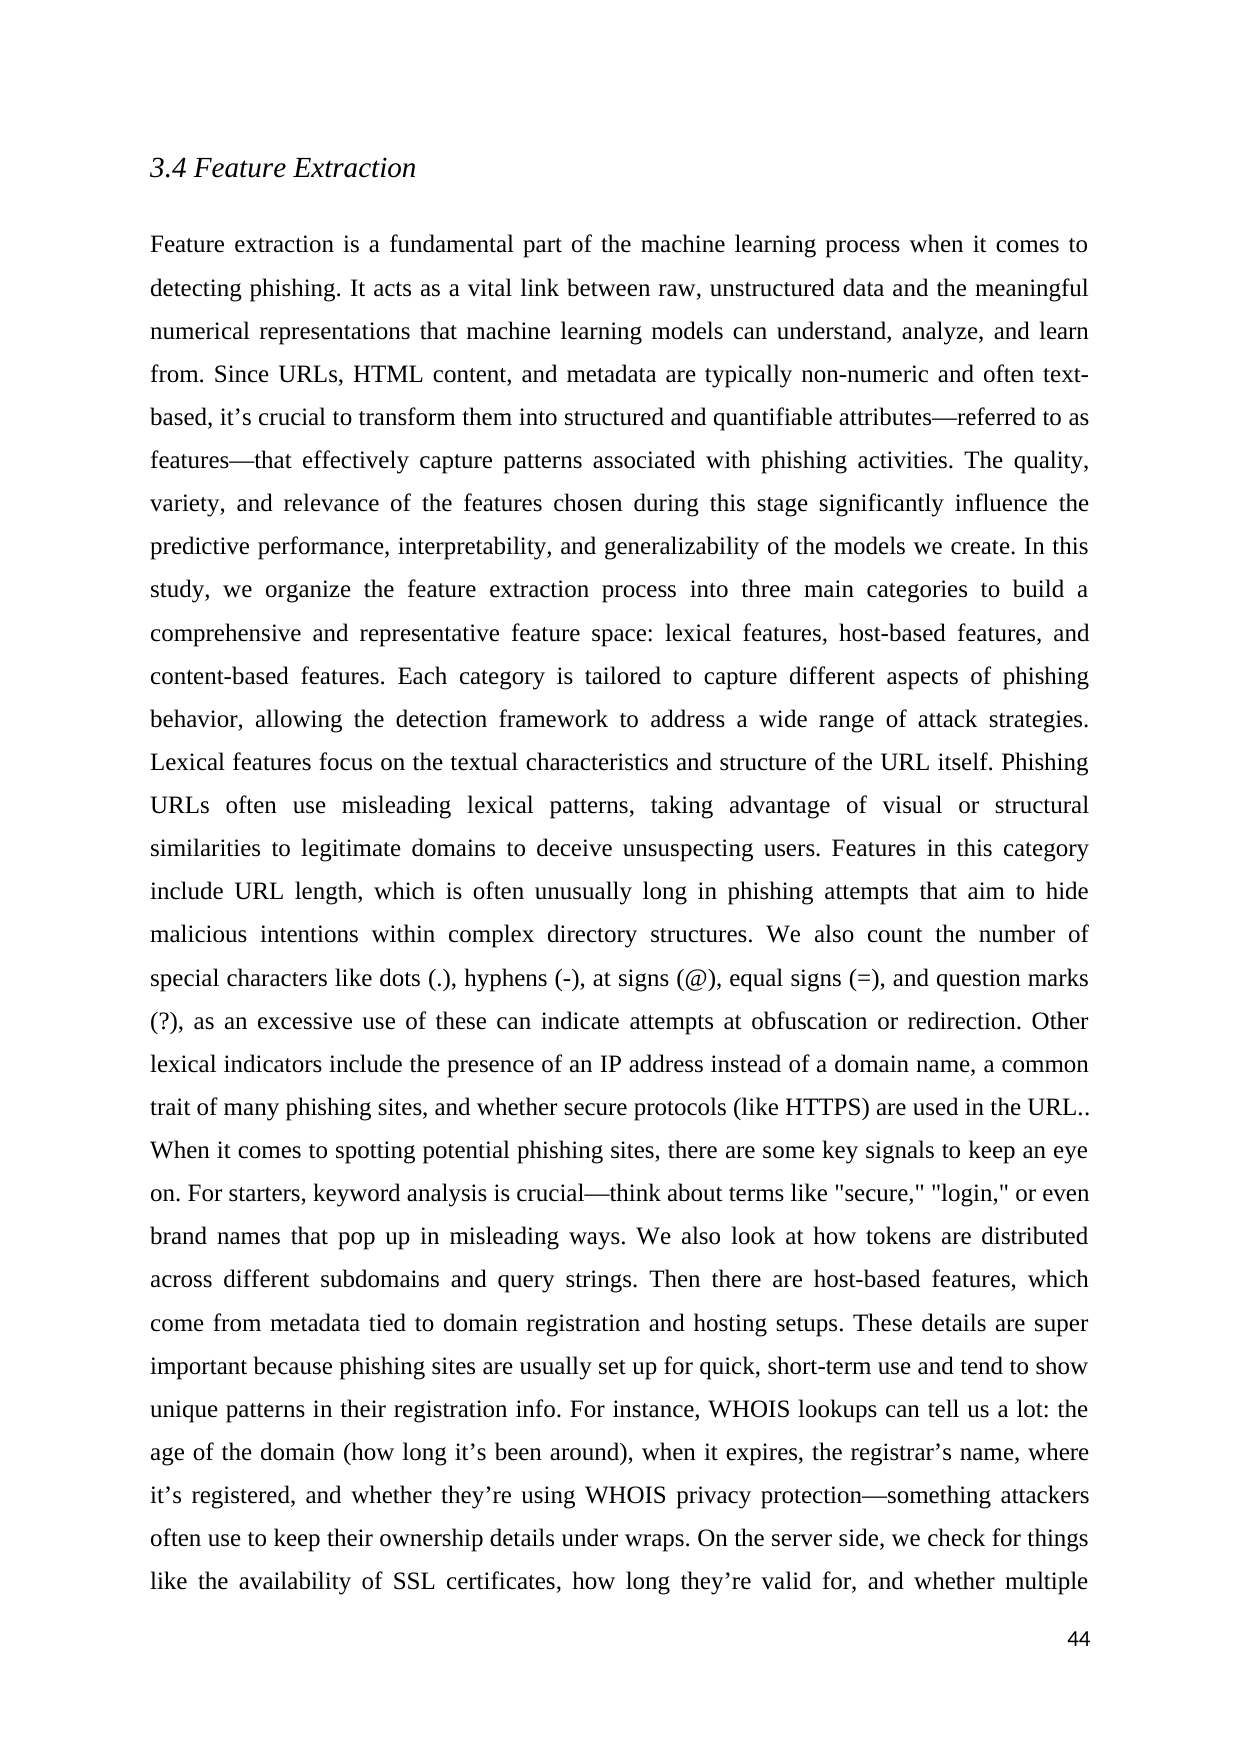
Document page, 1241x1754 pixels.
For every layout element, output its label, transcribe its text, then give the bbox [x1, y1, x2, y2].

subtitle Feature extraction is a fundamental part of the machine learning process when it comes to detecting phishing. It acts as a vital link between raw, unstructured data and the meaningful numerical representations that machine learning models can understand, analyze, and learn from. Since URLs, HTML content, and metadata are typically non-numeric and often text-based, it’s crucial to transform them into structured and quantifiable attributes—referred to as features—that effectively capture patterns associated with phishing activities. The quality, variety, and relevance of the features chosen during this stage significantly influence the predictive performance, interpretability, and generalizability of the models we create. In this study, we organize the feature extraction process into three main categories to build a comprehensive and representative feature space: lexical features, host-based features, and content-based features. Each category is tailored to capture different aspects of phishing behavior, allowing the detection framework to address a wide range of attack strategies. Lexical features focus on the textual characteristics and structure of the URL itself. Phishing URLs often use misleading lexical patterns, taking advantage of visual or structural similarities to legitimate domains to deceive unsuspecting users. Features in this category include URL length, which is often unusually long in phishing attempts that aim to hide malicious intentions within complex directory structures. We also count the number of special characters like dots (.), hyphens (-), at signs (@), equal signs (=), and question marks (?), as an excessive use of these can indicate attempts at obfuscation or redirection. Other lexical indicators include the presence of an IP address instead of a domain name, a common trait of many phishing sites, and whether secure protocols (like HTTPS) are used in the URL.. When it comes to spotting potential phishing sites, there are some key signals to keep an eye on. For starters, keyword analysis is crucial—think about terms like "secure," "login," or even brand names that pop up in misleading ways. We also look at how tokens are distributed across different subdomains and query strings. Then there are host-based features, which come from metadata tied to domain registration and hosting setups. These details are super important because phishing sites are usually set up for quick, short-term use and tend to show unique patterns in their registration info. For instance, WHOIS lookups can tell us a lot: the age of the domain (how long it’s been around), when it expires, the registrar’s name, where it’s registered, and whether they’re using WHOIS privacy protection—something attackers often use to keep their ownership details under wraps. On the server side, we check for things like the availability of SSL certificates, how long they’re valid for, and whether multiple [150, 229, 1090, 1595]
subtitle 3.4 Feature Extraction [150, 150, 1090, 183]
